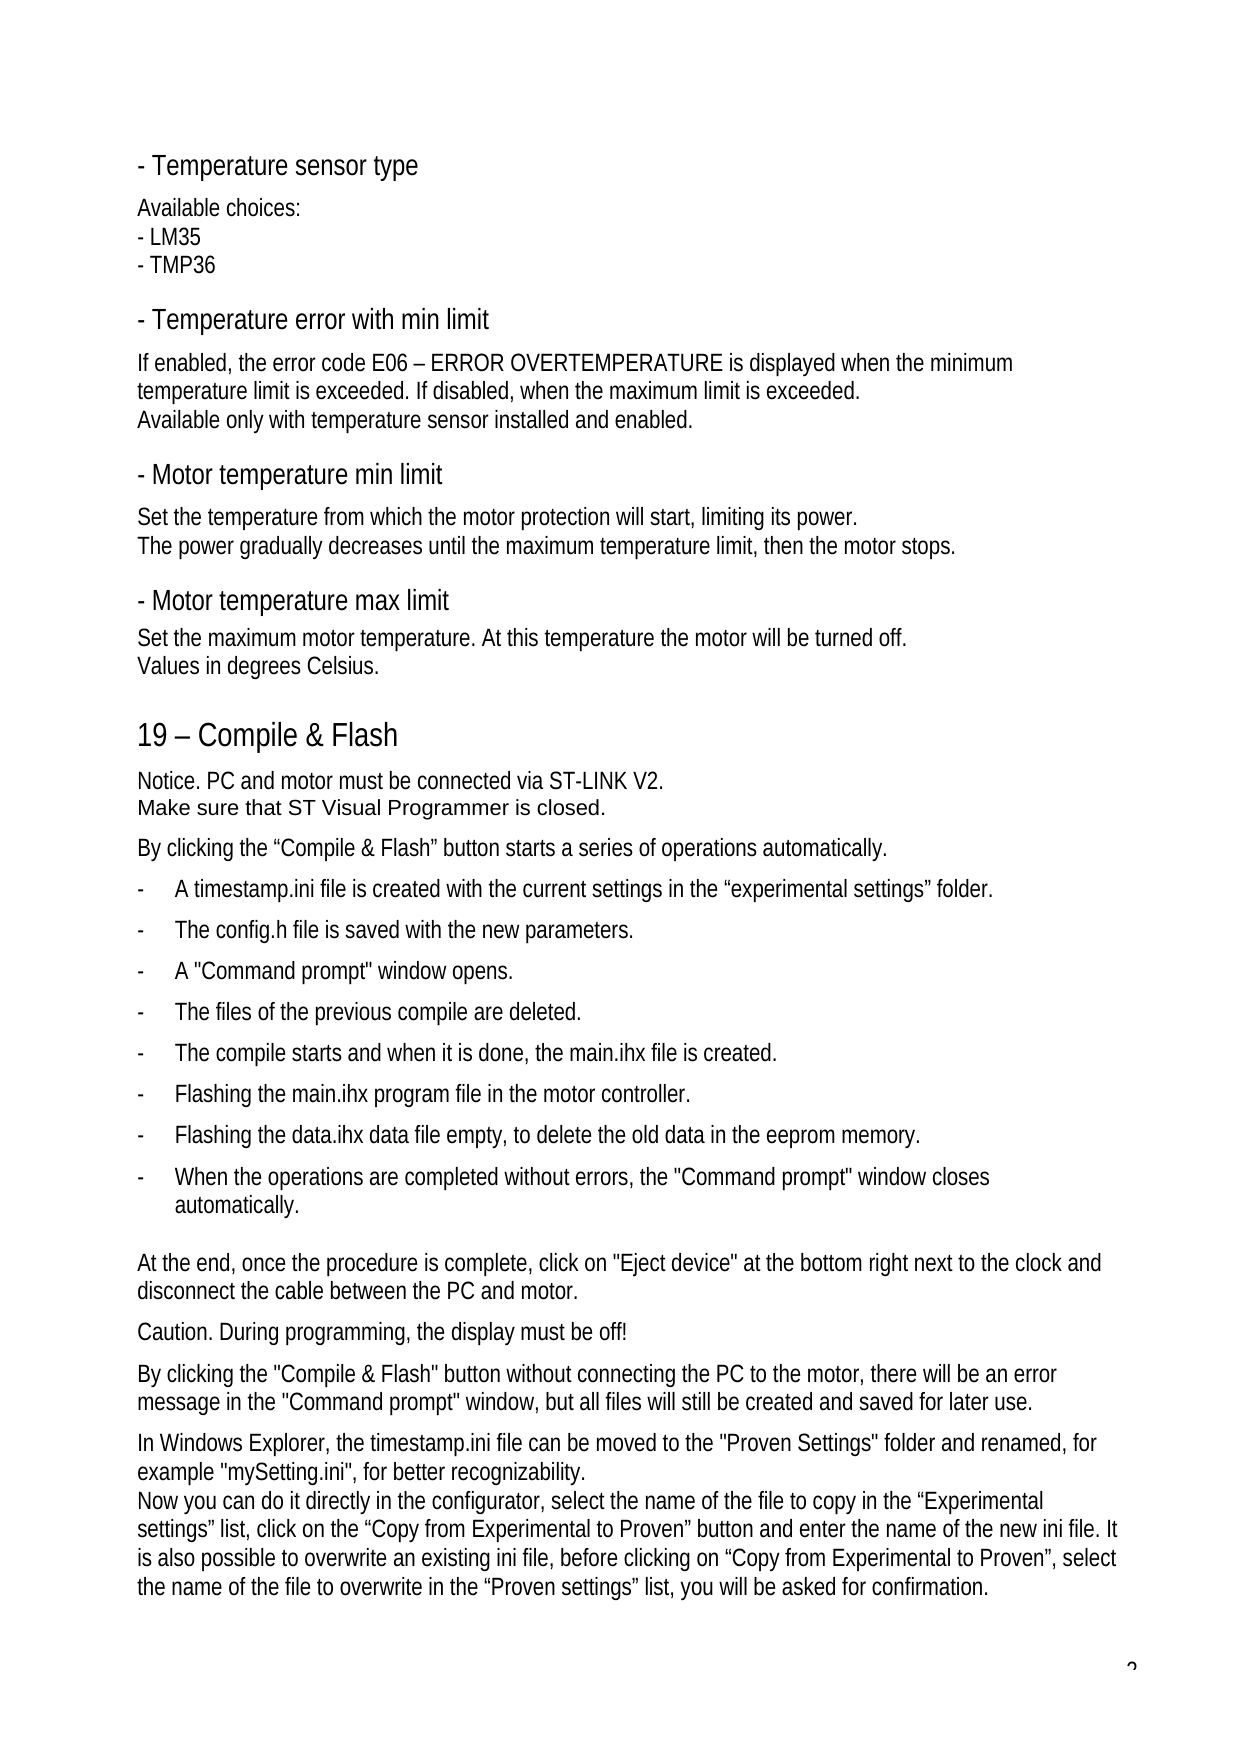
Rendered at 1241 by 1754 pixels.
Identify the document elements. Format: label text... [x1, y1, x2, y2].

text Available only with temperature sensor installed and enabled. [137, 405, 1122, 433]
list The files of the previous compile are deleted. [137, 997, 1122, 1026]
list Flashing the main.ihx program file in the motor controller. [137, 1079, 1122, 1108]
list A "Command prompt" window opens. [137, 956, 1122, 984]
list The compile starts and when it is done, the main.ihx file is created. [137, 1038, 1122, 1067]
text - LM35 [137, 221, 1122, 250]
text Available choices: [137, 193, 1122, 221]
text Now you can do it directly in the configurator, select the name of the file to copy in the “Experimental settings” list, click on the “Copy from Experimental to Proven” button and enter the name of the new ini file. It is also possible to overwrite an existing ini file, before clicking on “Copy from Experimental to Proven”, select the name of the file to overwrite in the “Proven settings” list, you will be asked for confirmation. [137, 1486, 1122, 1600]
list Flashing the data.ihx data file empty, to delete the old data in the eeprom memory. [137, 1121, 1122, 1149]
list A timestamp.ini file is created with the current settings in the “experimental settings” folder. [137, 874, 1122, 902]
text Set the temperature from which the motor protection will start, limiting its power. [137, 502, 1122, 531]
text The power gradually decreases until the maximum temperature limit, then the motor stops. [137, 531, 1122, 560]
text - Temperature sensor type [137, 148, 1122, 181]
text Make sure that ST Visual Programmer is closed. [137, 795, 1122, 820]
text Notice. PC and motor must be connected via ST-LINK V2. [137, 766, 1122, 795]
text Set the maximum motor temperature. At this temperature the motor will be turned off. [137, 623, 1122, 651]
text Values ​​in degrees Celsius. [137, 651, 1122, 680]
text If enabled, the error code E06 – ERROR OVERTEMPERATURE is displayed when the minimum temperature limit is exceeded. If disabled, when the maximum limit is exceeded. [137, 348, 1122, 405]
text - Temperature error with min limit [137, 302, 1122, 336]
text - Motor temperature min limit [137, 457, 1122, 491]
text By clicking the "Compile & Flash" button without connecting the PC to the motor, there will be an error message in the "Command prompt" window, but all files will still be created and saved for later use. [137, 1358, 1122, 1416]
text At the end, once the procedure is complete, click on "Eject device" at the bottom right next to the clock and disconnect the cable between the PC and motor. [137, 1248, 1122, 1305]
text In Windows Explorer, the timestamp.ini file can be moved to the "Proven Settings" folder and renamed, for example "mySetting.ini", for better recognizability. [137, 1428, 1122, 1486]
list The config.h file is saved with the new parameters. [137, 915, 1122, 943]
text 19 – Compile & Flash [137, 715, 1122, 754]
text Caution. During programming, the display must be off! [137, 1317, 1122, 1346]
text - Motor temperature max limit [137, 583, 1122, 617]
text By clicking the “Compile & Flash” button starts a series of operations automatically. [137, 832, 1122, 861]
text - TMP36 [137, 250, 1122, 279]
list When the operations are completed without errors, the "Command prompt" window closes automatically. [137, 1162, 1122, 1219]
